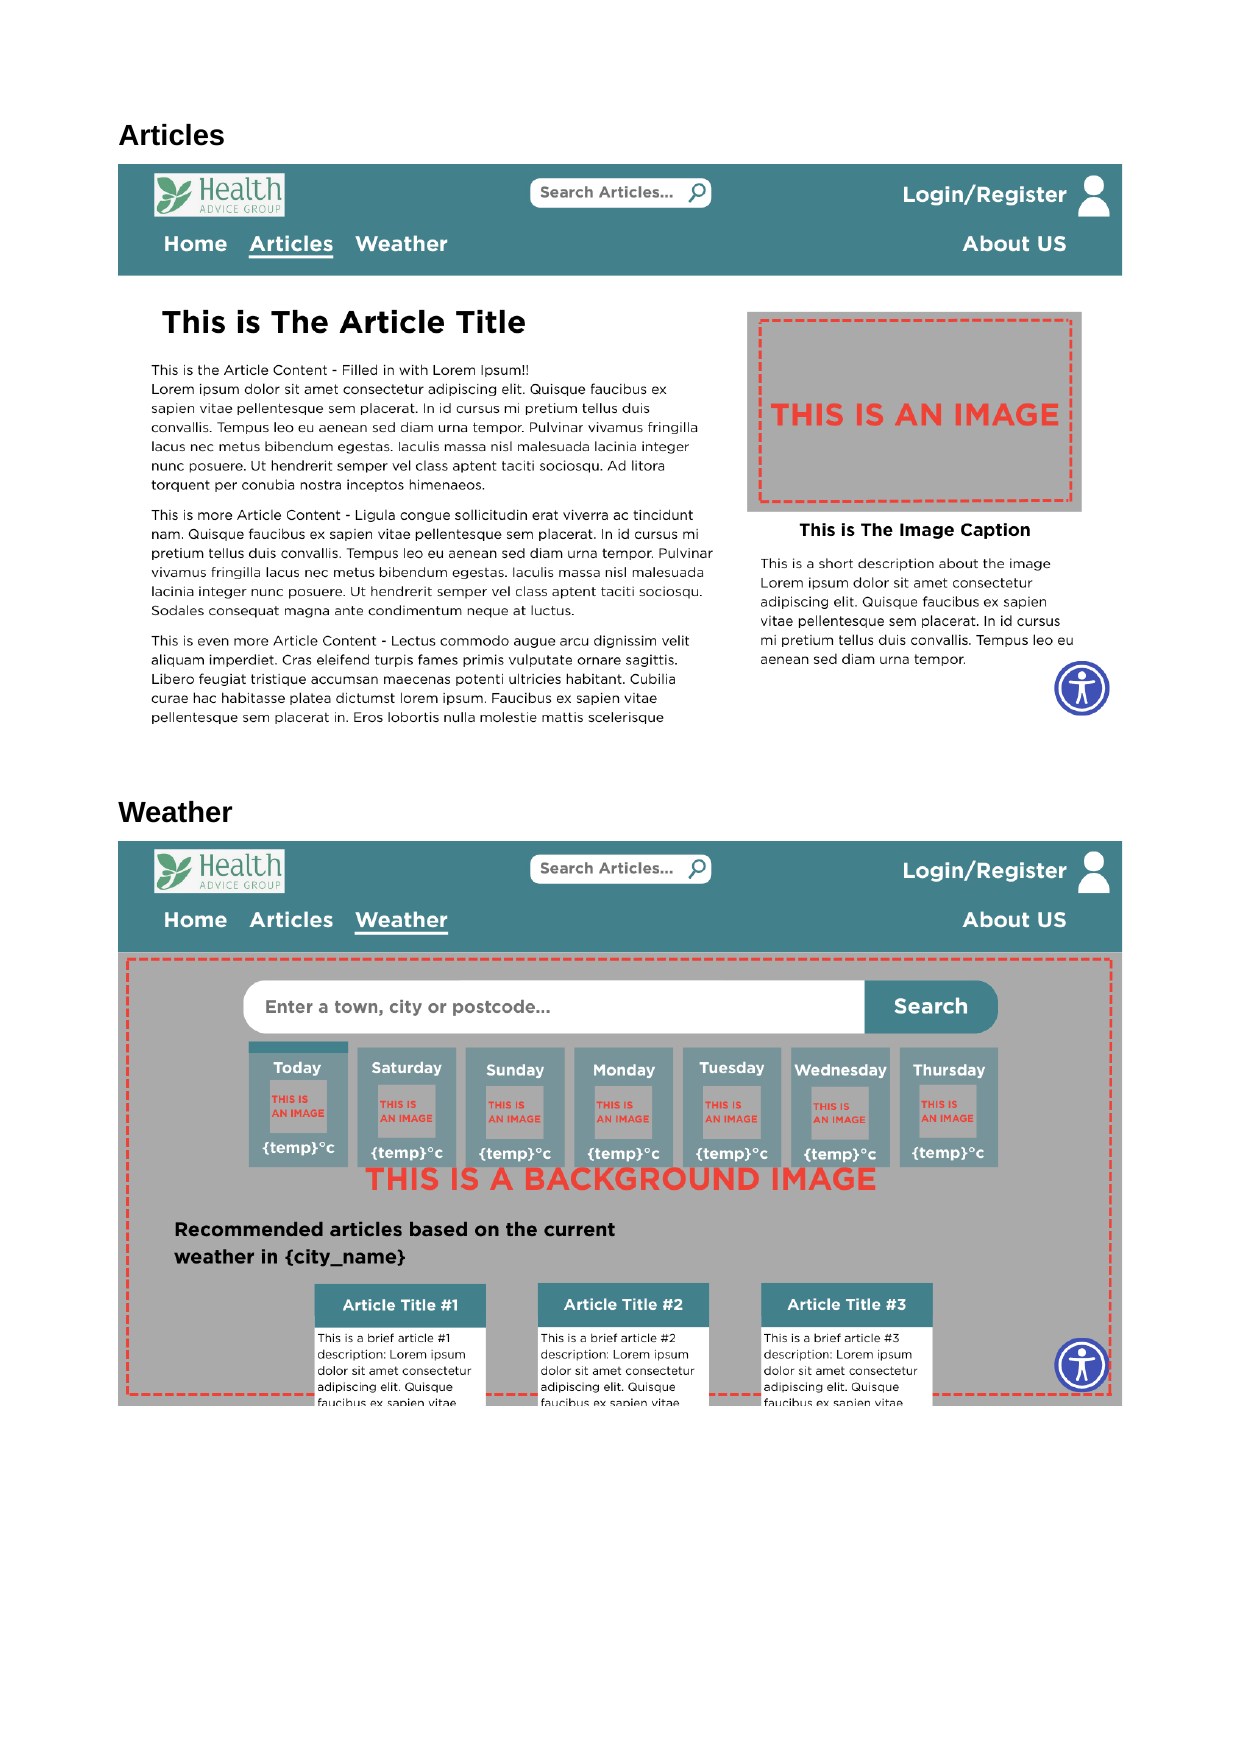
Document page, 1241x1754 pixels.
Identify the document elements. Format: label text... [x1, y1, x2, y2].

picture [118, 164, 1123, 729]
subtitle Articles [118, 118, 1122, 152]
picture [118, 841, 1123, 1406]
subtitle Weather [118, 795, 1122, 828]
